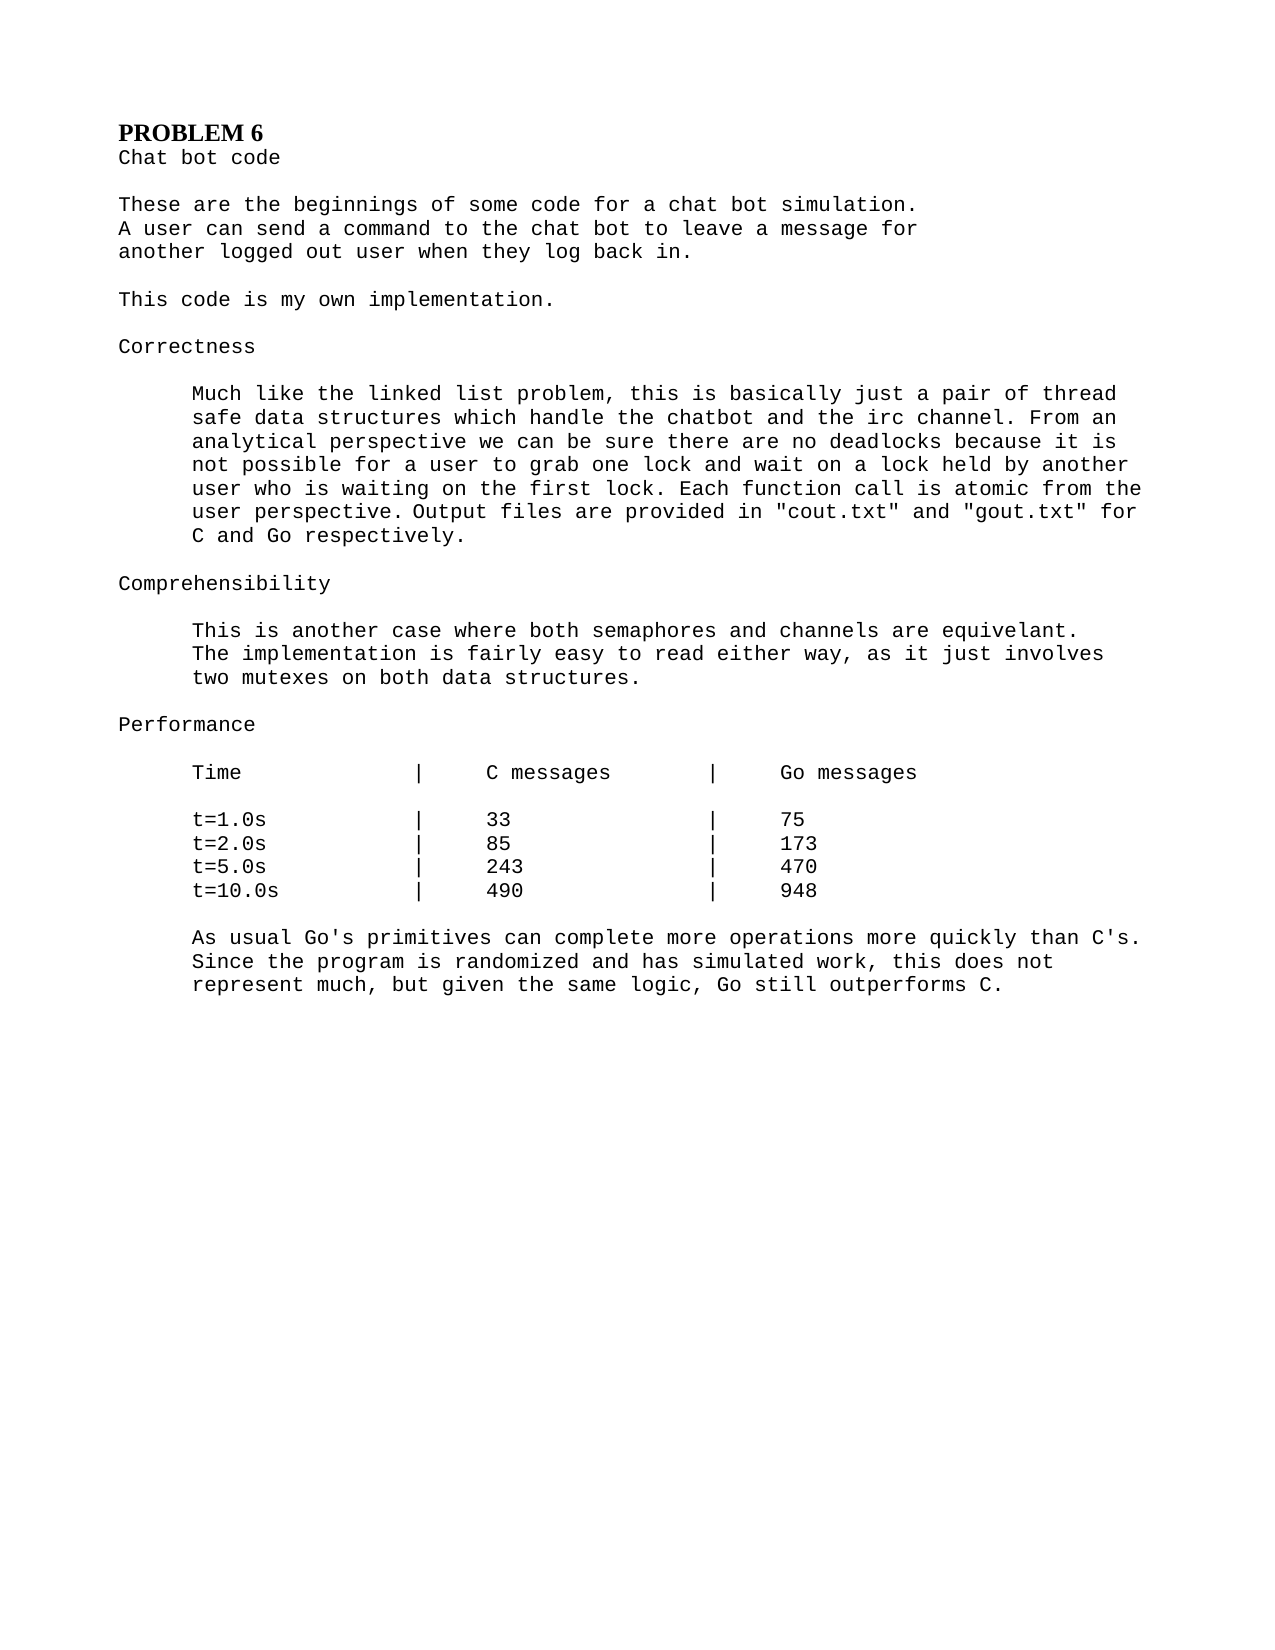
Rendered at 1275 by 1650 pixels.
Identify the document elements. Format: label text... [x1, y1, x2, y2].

text As usual Go's primitives can complete more operations more quickly than C's. [118, 927, 1157, 951]
text t=5.0s | 243 | 470 [118, 856, 1157, 880]
text This code is my own implementation. [118, 289, 1157, 312]
text Chat bot code [118, 147, 1157, 171]
text Much like the linked list problem, this is basically just a pair of thread safe data structures which handle the chatbot and the irc channel. From an analytical perspective we can be sure there are no deadlocks because it is [118, 383, 1157, 454]
text two mutexes on both data structures. [118, 667, 1157, 691]
text t=1.0s | 33 | 75 [118, 809, 1157, 833]
text A user can send a command to the chat bot to leave a message for [118, 218, 1157, 241]
text The implementation is fairly easy to read either way, as it just involves [118, 643, 1157, 667]
text Since the program is randomized and has simulated work, this does not represent much, but given the same logic, Go still outperforms C. [118, 951, 1157, 998]
text These are the beginnings of some code for a chat bot simulation. [118, 194, 1157, 218]
text t=2.0s | 85 | 173 [118, 833, 1157, 856]
text another logged out user when they log back in. [118, 241, 1157, 265]
text not possible for a user to grab one lock and wait on a lock held by another user who is waiting on the first lock. Each function call is atomic from the user perspective. Output files are provided in "cout.txt" and "gout.txt" for C and Go respectively. [118, 454, 1157, 549]
text PROBLEM 6 [118, 118, 1157, 147]
text This is another case where both semaphores and channels are equivelant. [118, 620, 1157, 643]
text Performance [118, 714, 1157, 738]
text Correctness [118, 336, 1157, 360]
text Time | C messages | Go messages [118, 762, 1157, 785]
text t=10.0s | 490 | 948 [118, 880, 1157, 903]
text Comprehensibility [118, 572, 1157, 596]
